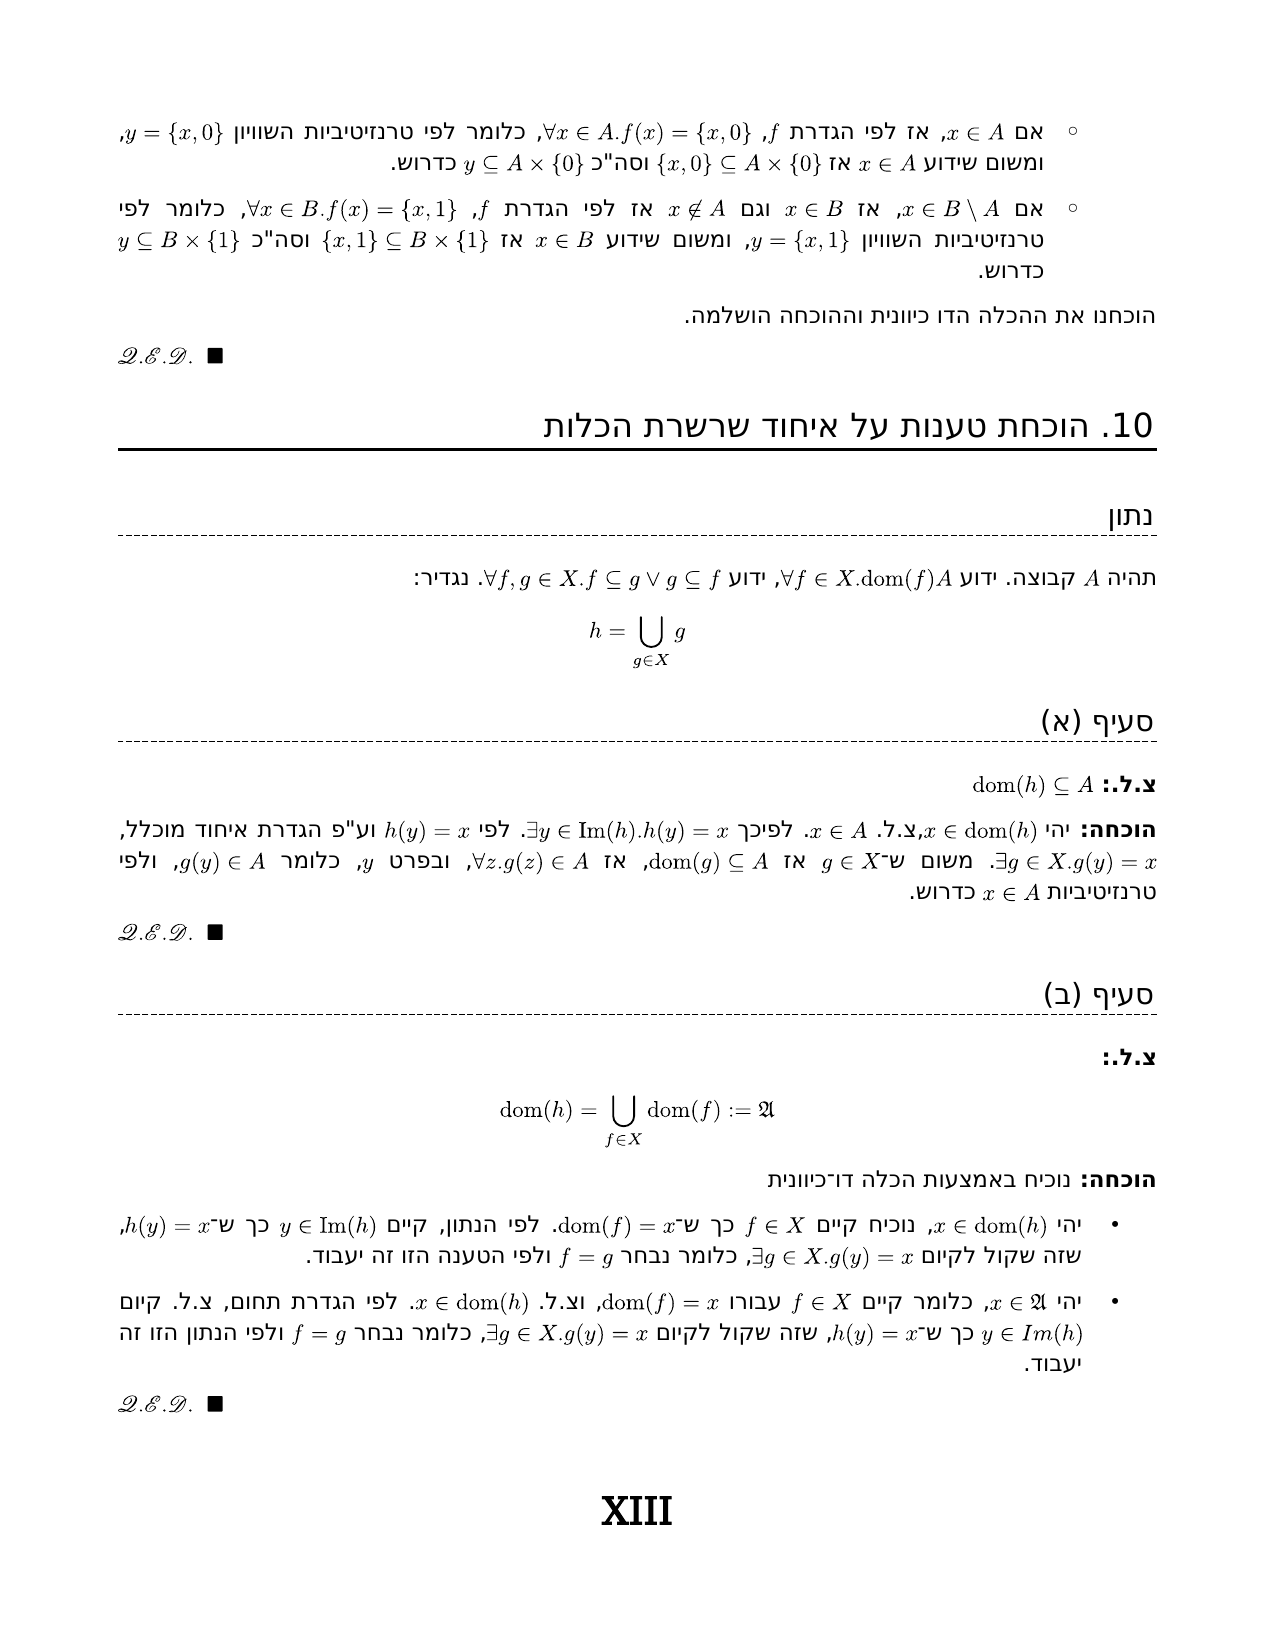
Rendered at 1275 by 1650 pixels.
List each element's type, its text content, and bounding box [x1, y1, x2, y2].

text הוכחה: נוכיח באמצעות הכלה דו־כיוונית [118, 1166, 1157, 1193]
subtitle נתון [118, 495, 1157, 535]
list אם , אז לפי הגדרת , , כלומר לפי טרנזיטיביות השוויון , ומשום שידוע אז וסה"כ כדרוש. [118, 118, 1082, 176]
subtitle סעיף (א) [118, 701, 1157, 741]
list יהי , כלומר קיים עבורו , וצ.ל. . לפי הגדרת תחום, צ.ל. קיום כך ש־, שזה שקול לקיום , כלומר נבחר ולפי הנתון הזו זה יעבוד. [118, 1288, 1119, 1377]
list אם , אז וגם אז לפי הגדרת , , כלומר לפי טרנזיטיביות השוויון , ומשום שידוע אז וסה"כ כדרוש. [118, 195, 1082, 283]
text צ.ל.: [118, 771, 1157, 798]
subtitle סעיף (ב) [118, 975, 1157, 1014]
subtitle 10. הוכחת טענות על איחוד שרשרת הכלות [118, 404, 1157, 448]
text צ.ל.: [118, 1044, 1157, 1071]
text הוכחנו את ההכלה הדו כיוונית וההוכחה הושלמה. [118, 302, 1157, 329]
list יהי , נוכיח קיים כך ש־. לפי הנתון, קיים כך ש־, שזה שקול לקיום , כלומר נבחר ולפי הטענה הזו זה יעבוד. [118, 1211, 1119, 1269]
text תהיה קבוצה. ידוע , ידוע . נגדיר: [118, 564, 1157, 592]
text הוכחה: יהי ,צ.ל. . לפיכך . לפי וע"פ הגדרת איחוד מוכלל, . משום ש־ אז , אז , ובפרט , כלומר , ולפי טרנזיטיביות כדרוש. [118, 816, 1157, 905]
